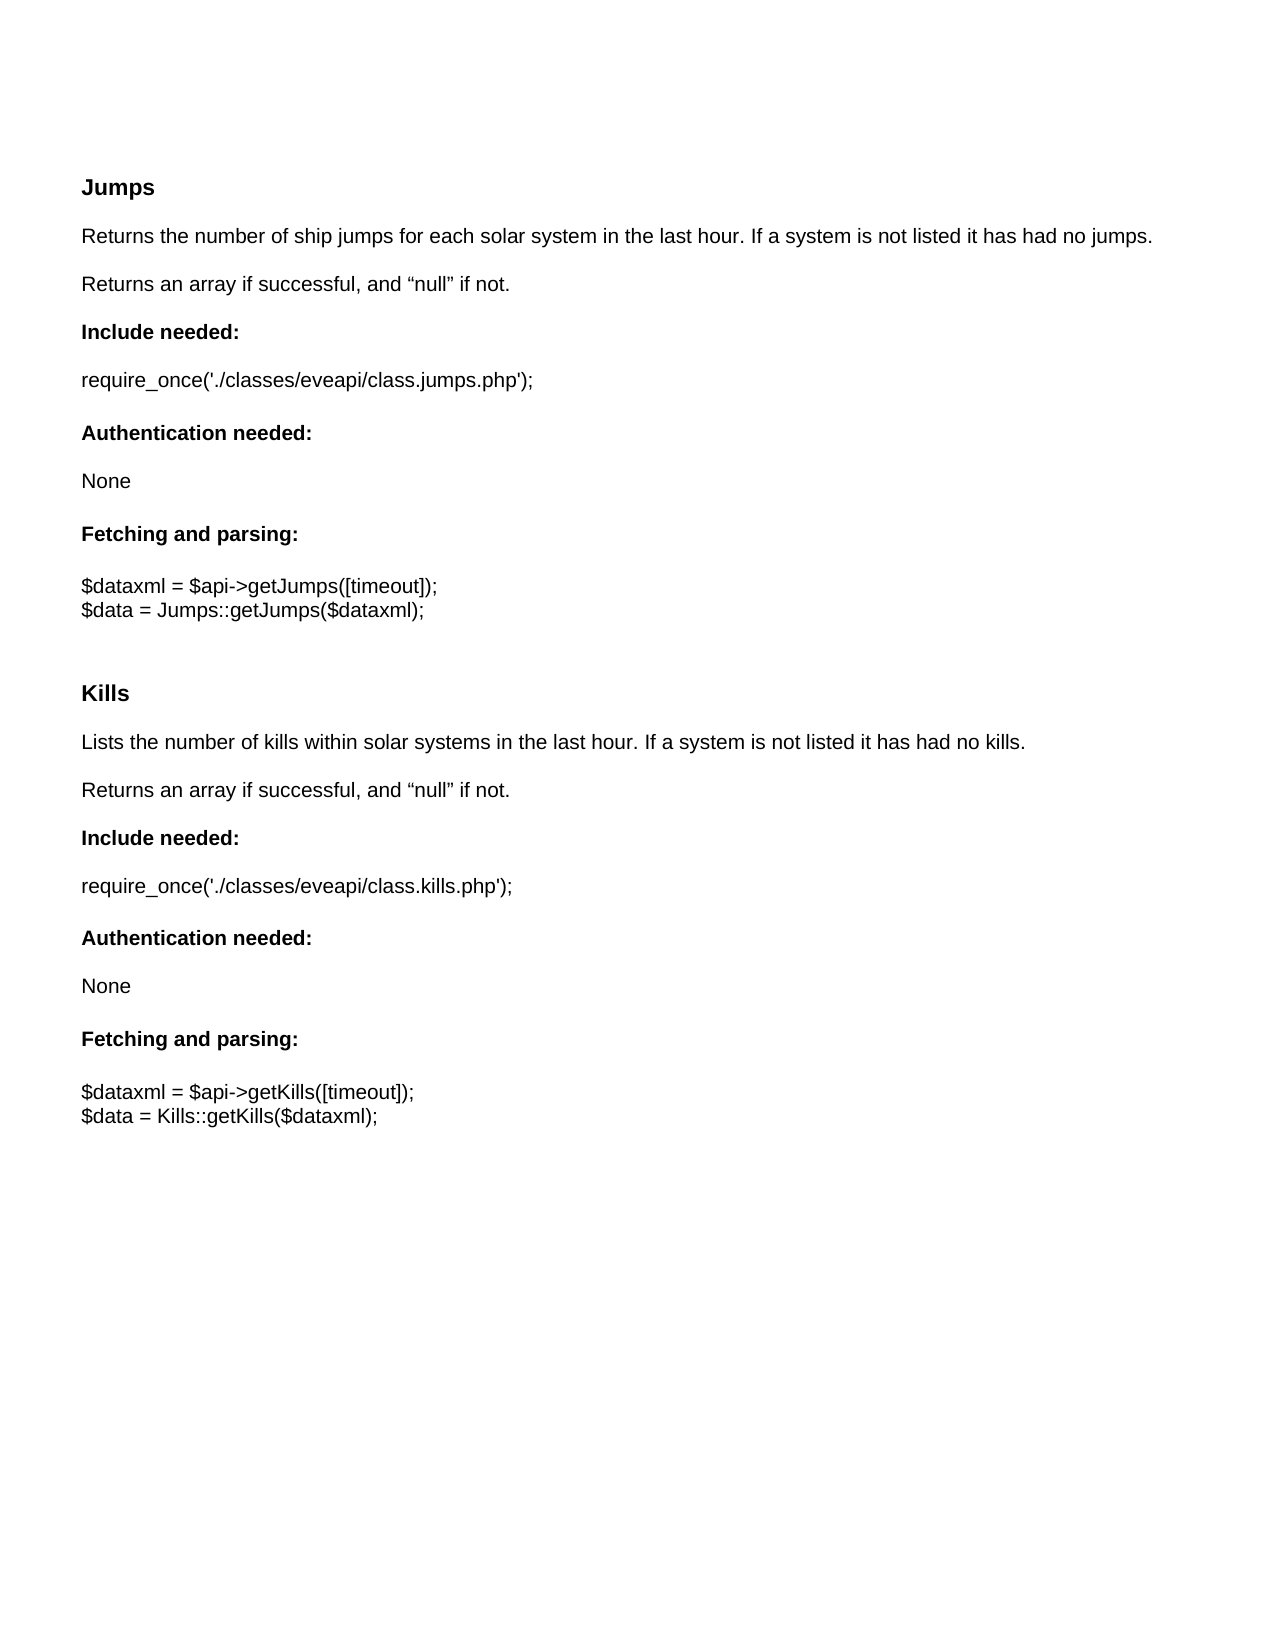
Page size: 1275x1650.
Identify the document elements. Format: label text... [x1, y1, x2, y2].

text Authentication needed: [81, 926, 1198, 950]
text Returns an array if successful, and “null” if not. [81, 272, 1198, 296]
text None [81, 974, 1198, 998]
text require_once('./classes/eveapi/class.jumps.php'); [81, 368, 1198, 392]
text $dataxml = $api->getKills([timeout]); [81, 1079, 1198, 1103]
text Returns an array if successful, and “null” if not. [81, 778, 1198, 802]
text Kills [81, 679, 1198, 706]
text Returns the number of ship jumps for each solar system in the last hour. If a system is not listed it has had no jumps. [81, 224, 1198, 248]
text Fetching and parsing: [81, 521, 1198, 545]
text require_once('./classes/eveapi/class.kills.php'); [81, 873, 1198, 897]
text $dataxml = $api->getJumps([timeout]); [81, 574, 1198, 598]
text Fetching and parsing: [81, 1027, 1198, 1051]
text Include needed: [81, 826, 1198, 849]
text $data = Kills::getKills($dataxml); [81, 1103, 1198, 1127]
text None [81, 469, 1198, 493]
text Lists the number of kills within solar systems in the last hour. If a system is not listed it has had no kills. [81, 730, 1198, 754]
text Include needed: [81, 320, 1198, 344]
text $data = Jumps::getJumps($dataxml); [81, 598, 1198, 622]
text Authentication needed: [81, 421, 1198, 445]
text Jumps [81, 174, 1198, 200]
